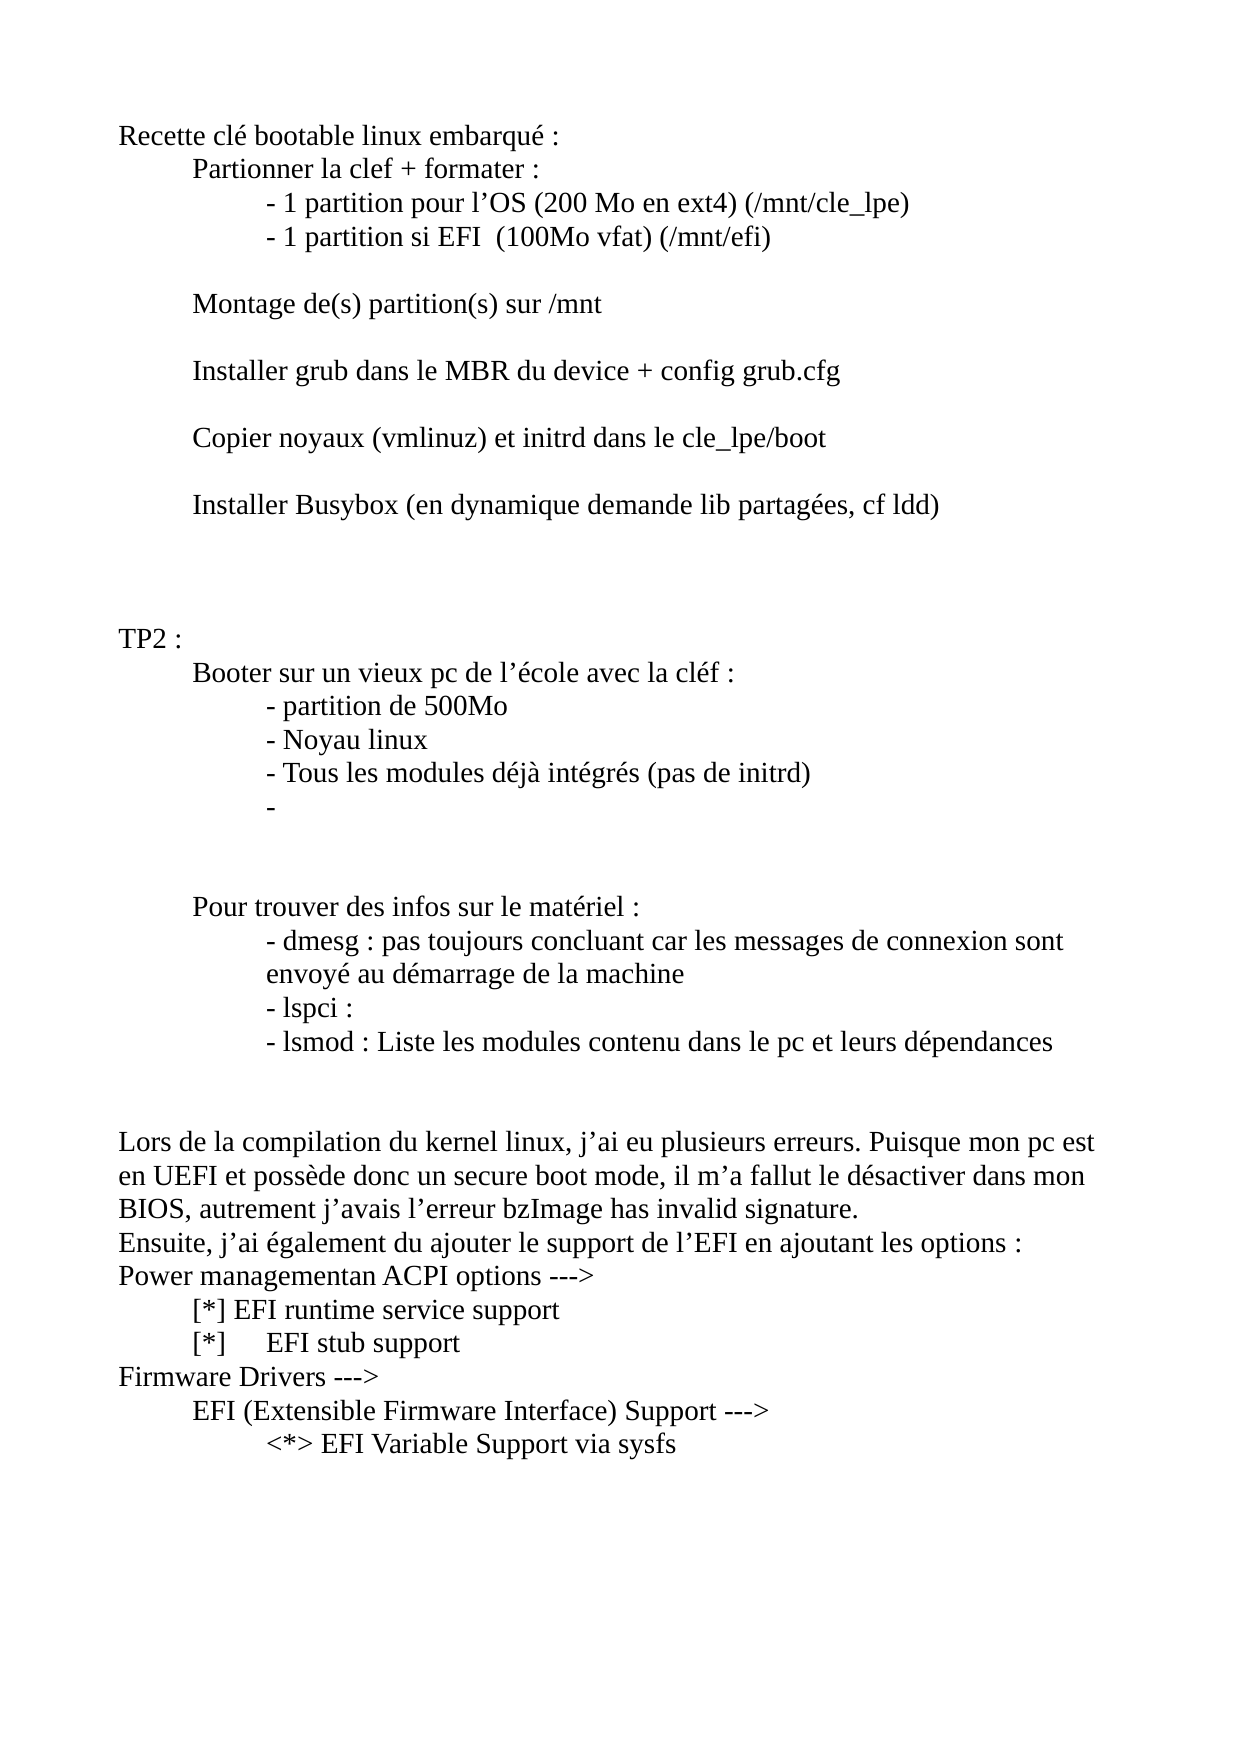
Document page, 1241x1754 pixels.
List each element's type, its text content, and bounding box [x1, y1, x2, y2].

text Installer Busybox (en dynamique demande lib partagées, cf ldd) [118, 487, 1122, 521]
text - Tous les modules déjà intégrés (pas de initrd) [118, 755, 1122, 789]
text Lors de la compilation du kernel linux, j’ai eu plusieurs erreurs. Puisque mon pc est en UEFI et possède donc un secure boot mode, il m’a fallut le désactiver dans mon BIOS, autrement j’avais l’erreur bzImage has invalid signature. [118, 1124, 1122, 1225]
text Pour trouver des infos sur le matériel : [118, 889, 1122, 923]
text Recette clé bootable linux embarqué : [118, 118, 1122, 152]
text TP2 : [118, 621, 1122, 655]
text - lspci : [118, 990, 1122, 1024]
text Booter sur un vieux pc de l’école avec la cléf : [118, 655, 1122, 688]
text Ensuite, j’ai également du ajouter le support de l’EFI en ajoutant les options : [118, 1225, 1122, 1258]
text - dmesg : pas toujours concluant car les messages de connexion sont envoyé au démarrage de la machine [118, 923, 1122, 990]
text - 1 partition pour l’OS (200 Mo en ext4) (/mnt/cle_lpe) [118, 185, 1122, 219]
text - lsmod : Liste les modules contenu dans le pc et leurs dépendances [118, 1024, 1122, 1057]
text - [118, 789, 1122, 822]
text Partionner la clef + formater : [118, 152, 1122, 185]
text Power managementan ACPI options ---> [*] EFI runtime service support [118, 1258, 1122, 1326]
text - partition de 500Mo [118, 688, 1122, 722]
text - 1 partition si EFI (100Mo vfat) (/mnt/efi) [118, 219, 1122, 252]
text [*] EFI stub support Firmware Drivers ---> EFI (Extensible Firmware Interface) Support ---> [118, 1326, 1122, 1426]
text Montage de(s) partition(s) sur /mnt [118, 286, 1122, 319]
text Installer grub dans le MBR du device + config grub.cfg [118, 353, 1122, 386]
text - Noyau linux [118, 722, 1122, 755]
text <*> EFI Variable Support via sysfs [118, 1426, 1122, 1460]
text Copier noyaux (vmlinuz) et initrd dans le cle_lpe/boot [118, 420, 1122, 453]
